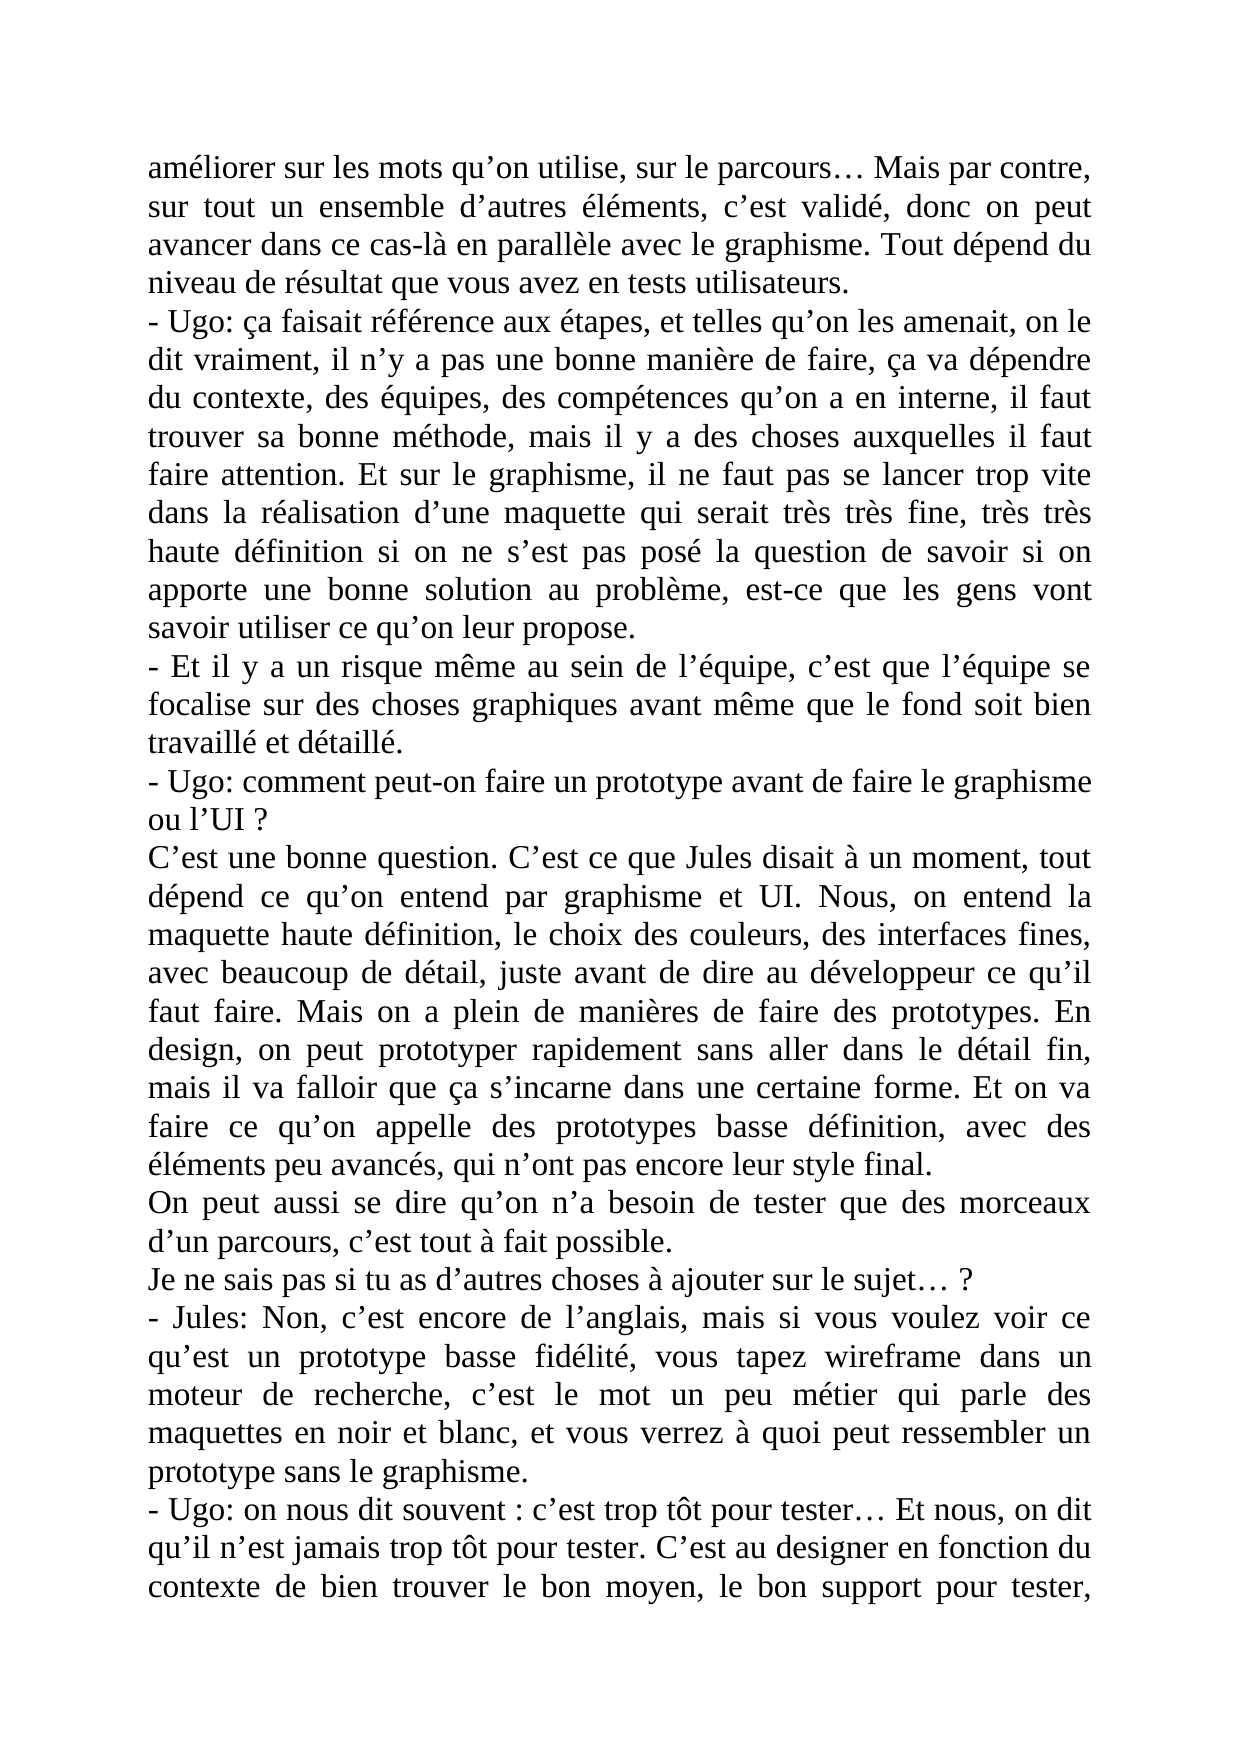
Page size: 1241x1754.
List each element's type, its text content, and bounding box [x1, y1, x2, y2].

text améliorer sur les mots qu’on utilise, sur le parcours… Mais par contre, sur tout un ensemble d’autres éléments, c’est validé, donc on peut avancer dans ce cas-là en parallèle avec le graphisme. Tout dépend du niveau de résultat que vous avez en tests utilisateurs. [148, 148, 1093, 301]
text On peut aussi se dire qu’on n’a besoin de tester que des morceaux d’un parcours, c’est tout à fait possible. [148, 1183, 1093, 1259]
text - Ugo: comment peut-on faire un prototype avant de faire le graphisme ou l’UI ? [148, 761, 1093, 838]
text - Ugo: on nous dit souvent : c’est trop tôt pour tester… Et nous, on dit qu’il n’est jamais trop tôt pour tester. C’est au designer en fonction du contexte de bien trouver le bon moyen, le bon support pour tester, [148, 1489, 1093, 1604]
text C’est une bonne question. C’est ce que Jules disait à un moment, tout dépend ce qu’on entend par graphisme et UI. Nous, on entend la maquette haute définition, le choix des couleurs, des interfaces fines, avec beaucoup de détail, juste avant de dire au développeur ce qu’il faut faire. Mais on a plein de manières de faire des prototypes. En design, on peut prototyper rapidement sans aller dans le détail fin, mais il va falloir que ça s’incarne dans une certaine forme. Et on va faire ce qu’on appelle des prototypes basse définition, avec des éléments peu avancés, qui n’ont pas encore leur style final. [148, 838, 1093, 1183]
text - Ugo: ça faisait référence aux étapes, et telles qu’on les amenait, on le dit vraiment, il n’y a pas une bonne manière de faire, ça va dépendre du contexte, des équipes, des compétences qu’on a en interne, il faut trouver sa bonne méthode, mais il y a des choses auxquelles il faut faire attention. Et sur le graphisme, il ne faut pas se lancer trop vite dans la réalisation d’une maquette qui serait très très fine, très très haute définition si on ne s’est pas posé la question de savoir si on apporte une bonne solution au problème, est-ce que les gens vont savoir utiliser ce qu’on leur propose. [148, 301, 1093, 646]
text - Jules: Non, c’est encore de l’anglais, mais si vous voulez voir ce qu’est un prototype basse fidélité, vous tapez wireframe dans un moteur de recherche, c’est le mot un peu métier qui parle des maquettes en noir et blanc, et vous verrez à quoi peut ressembler un prototype sans le graphisme. [148, 1298, 1093, 1489]
text Je ne sais pas si tu as d’autres choses à ajouter sur le sujet… ? [148, 1259, 1093, 1298]
text - Et il y a un risque même au sein de l’équipe, c’est que l’équipe se focalise sur des choses graphiques avant même que le fond soit bien travaillé et détaillé. [148, 646, 1093, 761]
